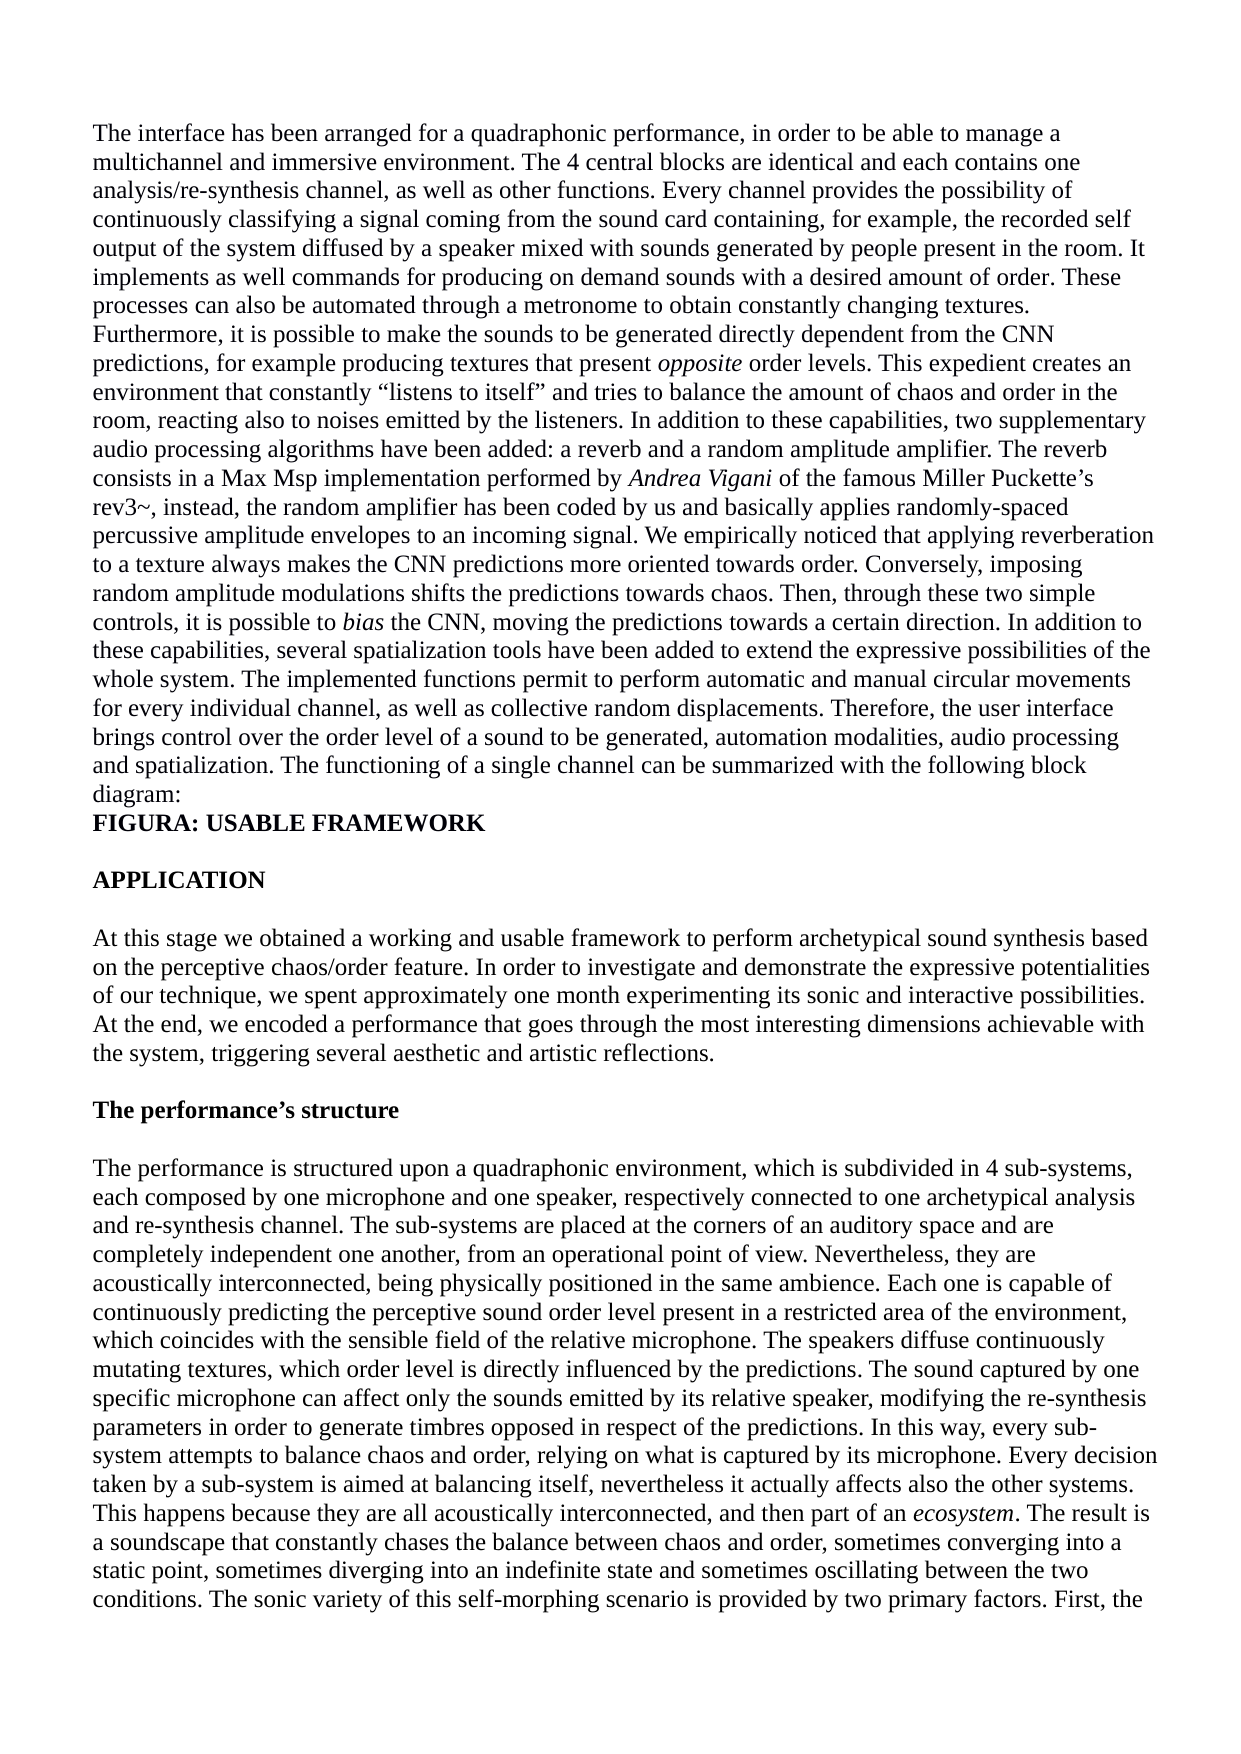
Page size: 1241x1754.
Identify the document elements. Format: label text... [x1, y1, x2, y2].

text The performance is structured upon a quadraphonic environment, which is subdivided in 4 sub-systems, each composed by one microphone and one speaker, respectively connected to one archetypical analysis and re-synthesis channel. The sub-systems are placed at the corners of an auditory space and are completely independent one another, from an operational point of view. Nevertheless, they are acoustically interconnected, being physically positioned in the same ambience. Each one is capable of continuously predicting the perceptive sound order level present in a restricted area of the environment, which coincides with the sensible field of the relative microphone. The speakers diffuse continuously mutating textures, which order level is directly influenced by the predictions. The sound captured by one specific microphone can affect only the sounds emitted by its relative speaker, modifying the re-synthesis parameters in order to generate timbres opposed in respect of the predictions. In this way, every sub-system attempts to balance chaos and order, relying on what is captured by its microphone. Every decision taken by a sub-system is aimed at balancing itself, nevertheless it actually affects also the other systems. This happens because they are all acoustically interconnected, and then part of an ecosystem. The result is a soundscape that constantly chases the balance between chaos and order, sometimes converging into a static point, sometimes diverging into an indefinite state and sometimes oscillating between the two conditions. The sonic variety of this self-morphing scenario is provided by two primary factors. First, the [92, 1153, 1160, 1613]
text APPLICATION [92, 866, 1160, 894]
text FIGURA: USABLE FRAMEWORK [92, 808, 1160, 837]
text The interface has been arranged for a quadraphonic performance, in order to be able to manage a multichannel and immersive environment. The 4 central blocks are identical and each contains one analysis/re-synthesis channel, as well as other functions. Every channel provides the possibility of continuously classifying a signal coming from the sound card containing, for example, the recorded self output of the system diffused by a speaker mixed with sounds generated by people present in the room. It implements as well commands for producing on demand sounds with a desired amount of order. These processes can also be automated through a metronome to obtain constantly changing textures. Furthermore, it is possible to make the sounds to be generated directly dependent from the CNN predictions, for example producing textures that present opposite order levels. This expedient creates an environment that constantly “listens to itself” and tries to balance the amount of chaos and order in the room, reacting also to noises emitted by the listeners. In addition to these capabilities, two supplementary audio processing algorithms have been added: a reverb and a random amplitude amplifier. The reverb consists in a Max Msp implementation performed by Andrea Vigani of the famous Miller Puckette’s rev3~, instead, the random amplifier has been coded by us and basically applies randomly-spaced percussive amplitude envelopes to an incoming signal. We empirically noticed that applying reverberation to a texture always makes the CNN predictions more oriented towards order. Conversely, imposing random amplitude modulations shifts the predictions towards chaos. Then, through these two simple controls, it is possible to bias the CNN, moving the predictions towards a certain direction. In addition to these capabilities, several spatialization tools have been added to extend the expressive possibilities of the whole system. The implemented functions permit to perform automatic and manual circular movements for every individual channel, as well as collective random displacements. Therefore, the user interface brings control over the order level of a sound to be generated, automation modalities, audio processing and spatialization. The functioning of a single channel can be summarized with the following block diagram: [92, 118, 1160, 808]
text At this stage we obtained a working and usable framework to perform archetypical sound synthesis based on the perceptive chaos/order feature. In order to investigate and demonstrate the expressive potentialities of our technique, we spent approximately one month experimenting its sonic and interactive possibilities. At the end, we encoded a performance that goes through the most interesting dimensions achievable with the system, triggering several aesthetic and artistic reflections. [92, 923, 1160, 1067]
text The performance’s structure [92, 1096, 1160, 1124]
